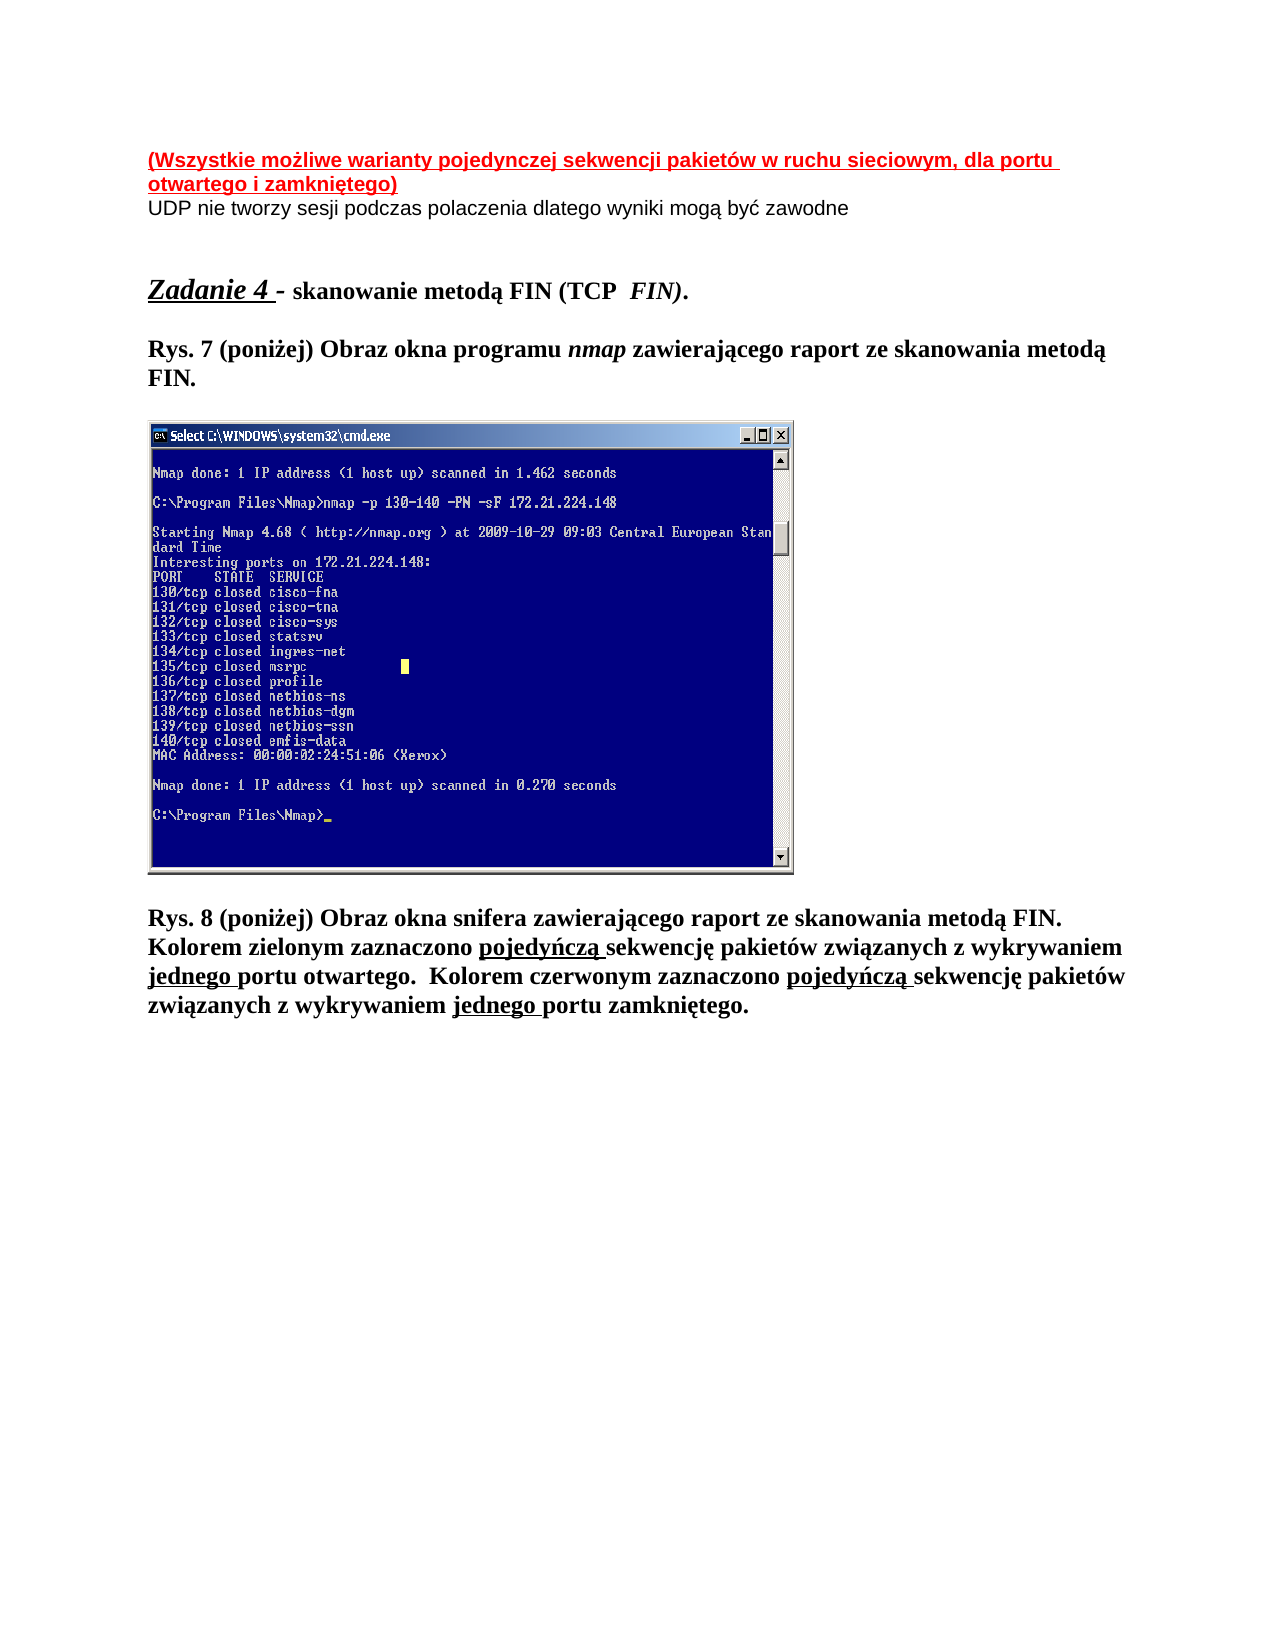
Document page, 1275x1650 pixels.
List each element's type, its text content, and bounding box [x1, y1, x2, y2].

text Rys. 7 (poniżej) Obraz okna programu nmap zawierającego raport ze skanowania metodą FIN. [148, 334, 1127, 392]
text Rys. 8 (poniżej) Obraz okna snifera zawierającego raport ze skanowania metodą FIN. Kolorem zielonym zaznaczono pojedyńczą sekwencję pakietów związanych z wykrywaniem jednego portu otwartego. Kolorem czerwonym zaznaczono pojedyńczą sekwencję pakietów związanych z wykrywaniem jednego portu zamkniętego. [148, 903, 1127, 1018]
text Zadanie 4 - skanowanie metodą FIN (TCP FIN). [148, 272, 1127, 306]
text (Wszystkie możliwe warianty pojedynczej sekwencji pakietów w ruchu sieciowym, dla portu otwartego i zamkniętego) [148, 148, 1127, 196]
picture [147, 420, 794, 875]
text UDP nie tworzy sesji podczas polaczenia dlatego wyniki mogą być zawodne [148, 196, 1127, 219]
